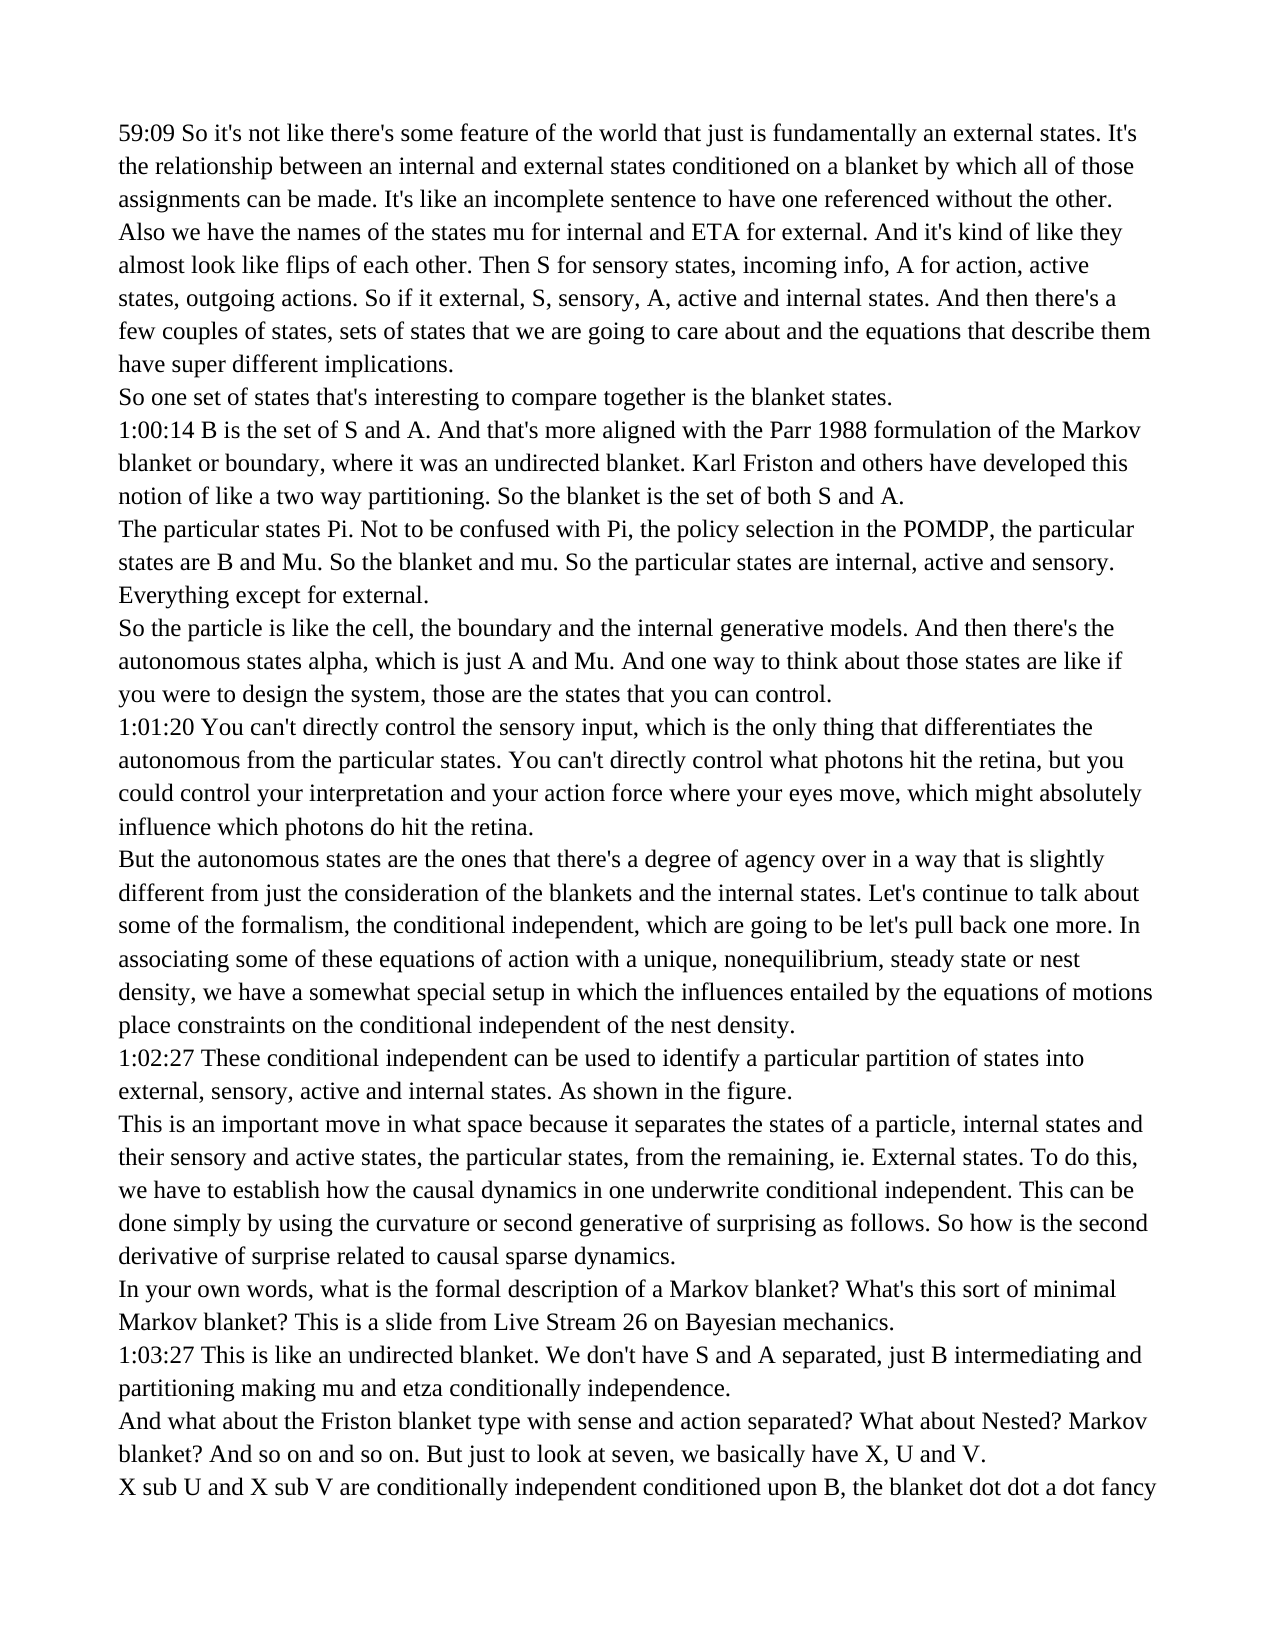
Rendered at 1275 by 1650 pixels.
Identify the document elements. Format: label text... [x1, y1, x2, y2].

text The particular states Pi. Not to be confused with Pi, the policy selection in the POMDP, the particular states are B and Mu. So the blanket and mu. So the particular states are internal, active and sensory. Everything except for external. [118, 514, 1157, 609]
text So the particle is like the cell, the boundary and the internal generative models. And then there's the autonomous states alpha, which is just A and Mu. And one way to think about those states are like if you were to design the system, those are the states that you can control. [118, 613, 1157, 708]
text 1:02:27 These conditional independent can be used to identify a particular partition of states into external, sensory, active and internal states. As shown in the figure. [118, 1043, 1157, 1104]
text 1:03:27 This is like an undirected blanket. We don't have S and A separated, just B intermediating and partitioning making mu and etza conditionally independence. [118, 1340, 1157, 1402]
text And what about the Friston blanket type with sense and action separated? What about Nested? Markov blanket? And so on and so on. But just to look at seven, we basically have X, U and V. [118, 1406, 1157, 1468]
text In your own words, what is the formal description of a Markov blanket? What's this sort of minimal Markov blanket? This is a slide from Live Stream 26 on Bayesian mechanics. [118, 1274, 1157, 1336]
text 59:09 So it's not like there's some feature of the world that just is fundamentally an external states. It's the relationship between an internal and external states conditioned on a blanket by which all of those assignments can be made. It's like an incomplete sentence to have one referenced without the other. [118, 118, 1157, 213]
text So one set of states that's interesting to compare together is the blanket states. [118, 382, 1157, 411]
text X sub U and X sub V are conditionally independent conditioned upon B, the blanket dot dot a dot fancy [118, 1472, 1157, 1501]
text But the autonomous states are the ones that there's a degree of agency over in a way that is slightly different from just the consideration of the blankets and the internal states. Let's continue to talk about some of the formalism, the conditional independent, which are going to be let's pull back one more. In associating some of these equations of action with a unique, nonequilibrium, steady state or nest density, we have a somewhat special setup in which the influences entailed by the equations of motions place constraints on the conditional independent of the nest density. [118, 844, 1157, 1038]
text 1:00:14 B is the set of S and A. And that's more aligned with the Parr 1988 formulation of the Markov blanket or boundary, where it was an undirected blanket. Karl Friston and others have developed this notion of like a two way partitioning. So the blanket is the set of both S and A. [118, 415, 1157, 510]
text This is an important move in what space because it separates the states of a particle, internal states and their sensory and active states, the particular states, from the remaining, ie. External states. To do this, we have to establish how the causal dynamics in one underwrite conditional independent. This can be done simply by using the curvature or second generative of surprising as follows. So how is the second derivative of surprise related to causal sparse dynamics. [118, 1109, 1157, 1269]
text 1:01:20 You can't directly control the sensory input, which is the only thing that differentiates the autonomous from the particular states. You can't directly control what photons hit the retina, but you could control your interpretation and your action force where your eyes move, which might absolutely influence which photons do hit the retina. [118, 712, 1157, 840]
text Also we have the names of the states mu for internal and ETA for external. And it's kind of like they almost look like flips of each other. Then S for sensory states, incoming info, A for action, active states, outgoing actions. So if it external, S, sensory, A, active and internal states. And then there's a few couples of states, sets of states that we are going to care about and the equations that describe them have super different implications. [118, 217, 1157, 378]
